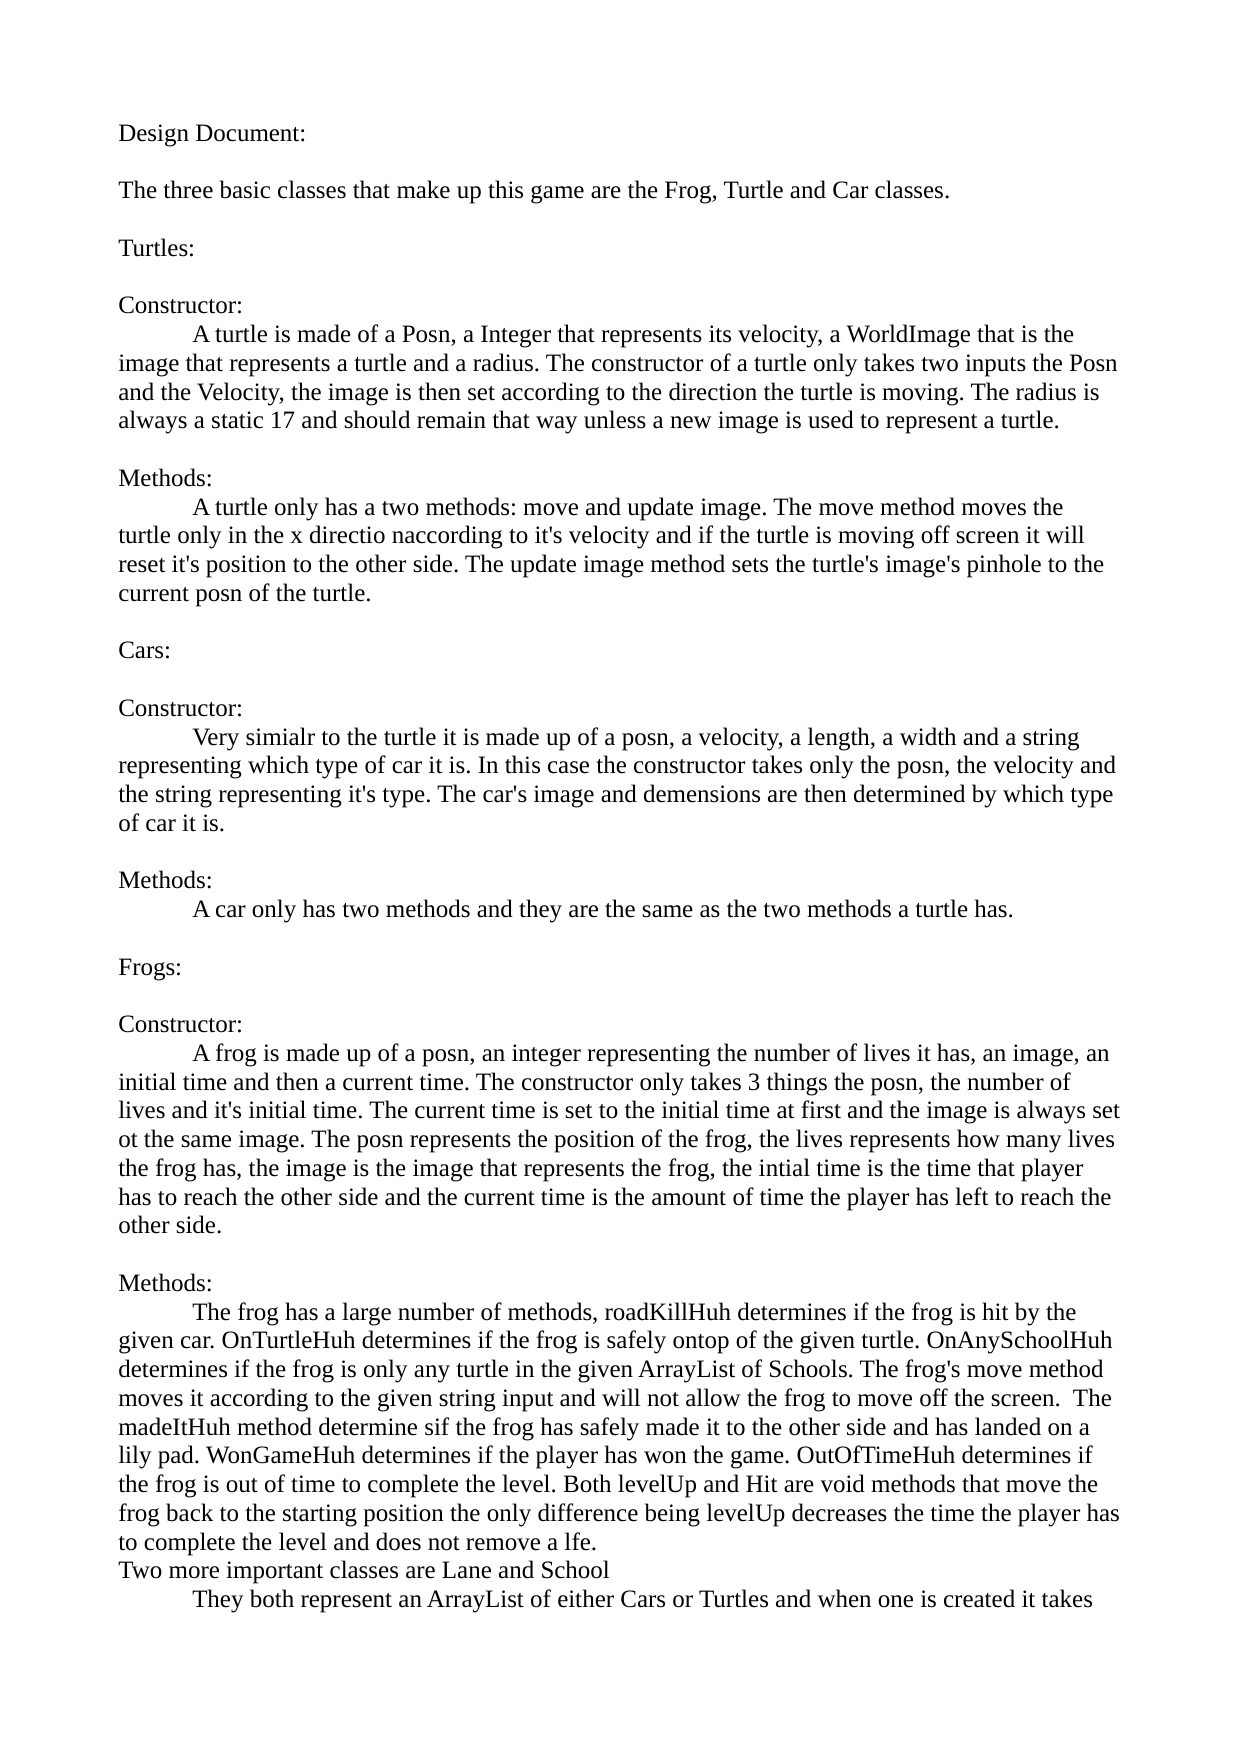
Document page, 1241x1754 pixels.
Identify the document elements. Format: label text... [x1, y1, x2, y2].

text A turtle is made of a Posn, a Integer that represents its velocity, a WorldImage that is the image that represents a turtle and a radius. The constructor of a turtle only takes two inputs the Posn and the Velocity, the image is then set according to the direction the turtle is moving. The radius is always a static 17 and should remain that way unless a new image is used to represent a turtle. [118, 319, 1122, 434]
text Turtles: [118, 233, 1122, 262]
text The three basic classes that make up this game are the Frog, Turtle and Car classes. [118, 176, 1122, 204]
text A turtle only has a two methods: move and update image. The move method moves the turtle only in the x directio naccording to it's velocity and if the turtle is moving off screen it will reset it's position to the other side. The update image method sets the turtle's image's pinhole to the current posn of the turtle. [118, 492, 1122, 607]
text A car only has two methods and they are the same as the two methods a turtle has. [118, 894, 1122, 923]
text Methods: [118, 1268, 1122, 1297]
text A frog is made up of a posn, an integer representing the number of lives it has, an image, an initial time and then a current time. The constructor only takes 3 things the posn, the number of lives and it's initial time. The current time is set to the initial time at first and the image is always set ot the same image. The posn represents the position of the frog, the lives represents how many lives the frog has, the image is the image that represents the frog, the intial time is the time that player has to reach the other side and the current time is the amount of time the player has left to reach the other side. [118, 1038, 1122, 1239]
text Cars: [118, 636, 1122, 664]
text Methods: [118, 866, 1122, 894]
text Two more important classes are Lane and School [118, 1556, 1122, 1584]
text Methods: [118, 463, 1122, 492]
text Frogs: [118, 952, 1122, 981]
text Constructor: [118, 693, 1122, 722]
text Very simialr to the turtle it is made up of a posn, a velocity, a length, a width and a string representing which type of car it is. In this case the constructor takes only the posn, the velocity and the string representing it's type. The car's image and demensions are then determined by which type of car it is. [118, 722, 1122, 837]
text They both represent an ArrayList of either Cars or Turtles and when one is created it takes [118, 1584, 1122, 1613]
text Constructor: [118, 1009, 1122, 1038]
text The frog has a large number of methods, roadKillHuh determines if the frog is hit by the given car. OnTurtleHuh determines if the frog is safely ontop of the given turtle. OnAnySchoolHuh determines if the frog is only any turtle in the given ArrayList of Schools. The frog's move method moves it according to the given string input and will not allow the frog to move off the screen. The madeItHuh method determine sif the frog has safely made it to the other side and has landed on a lily pad. WonGameHuh determines if the player has won the game. OutOfTimeHuh determines if the frog is out of time to complete the level. Both levelUp and Hit are void methods that move the frog back to the starting position the only difference being levelUp decreases the time the player has to complete the level and does not remove a lfe. [118, 1297, 1122, 1556]
text Design Document: [118, 118, 1122, 147]
text Constructor: [118, 291, 1122, 319]
